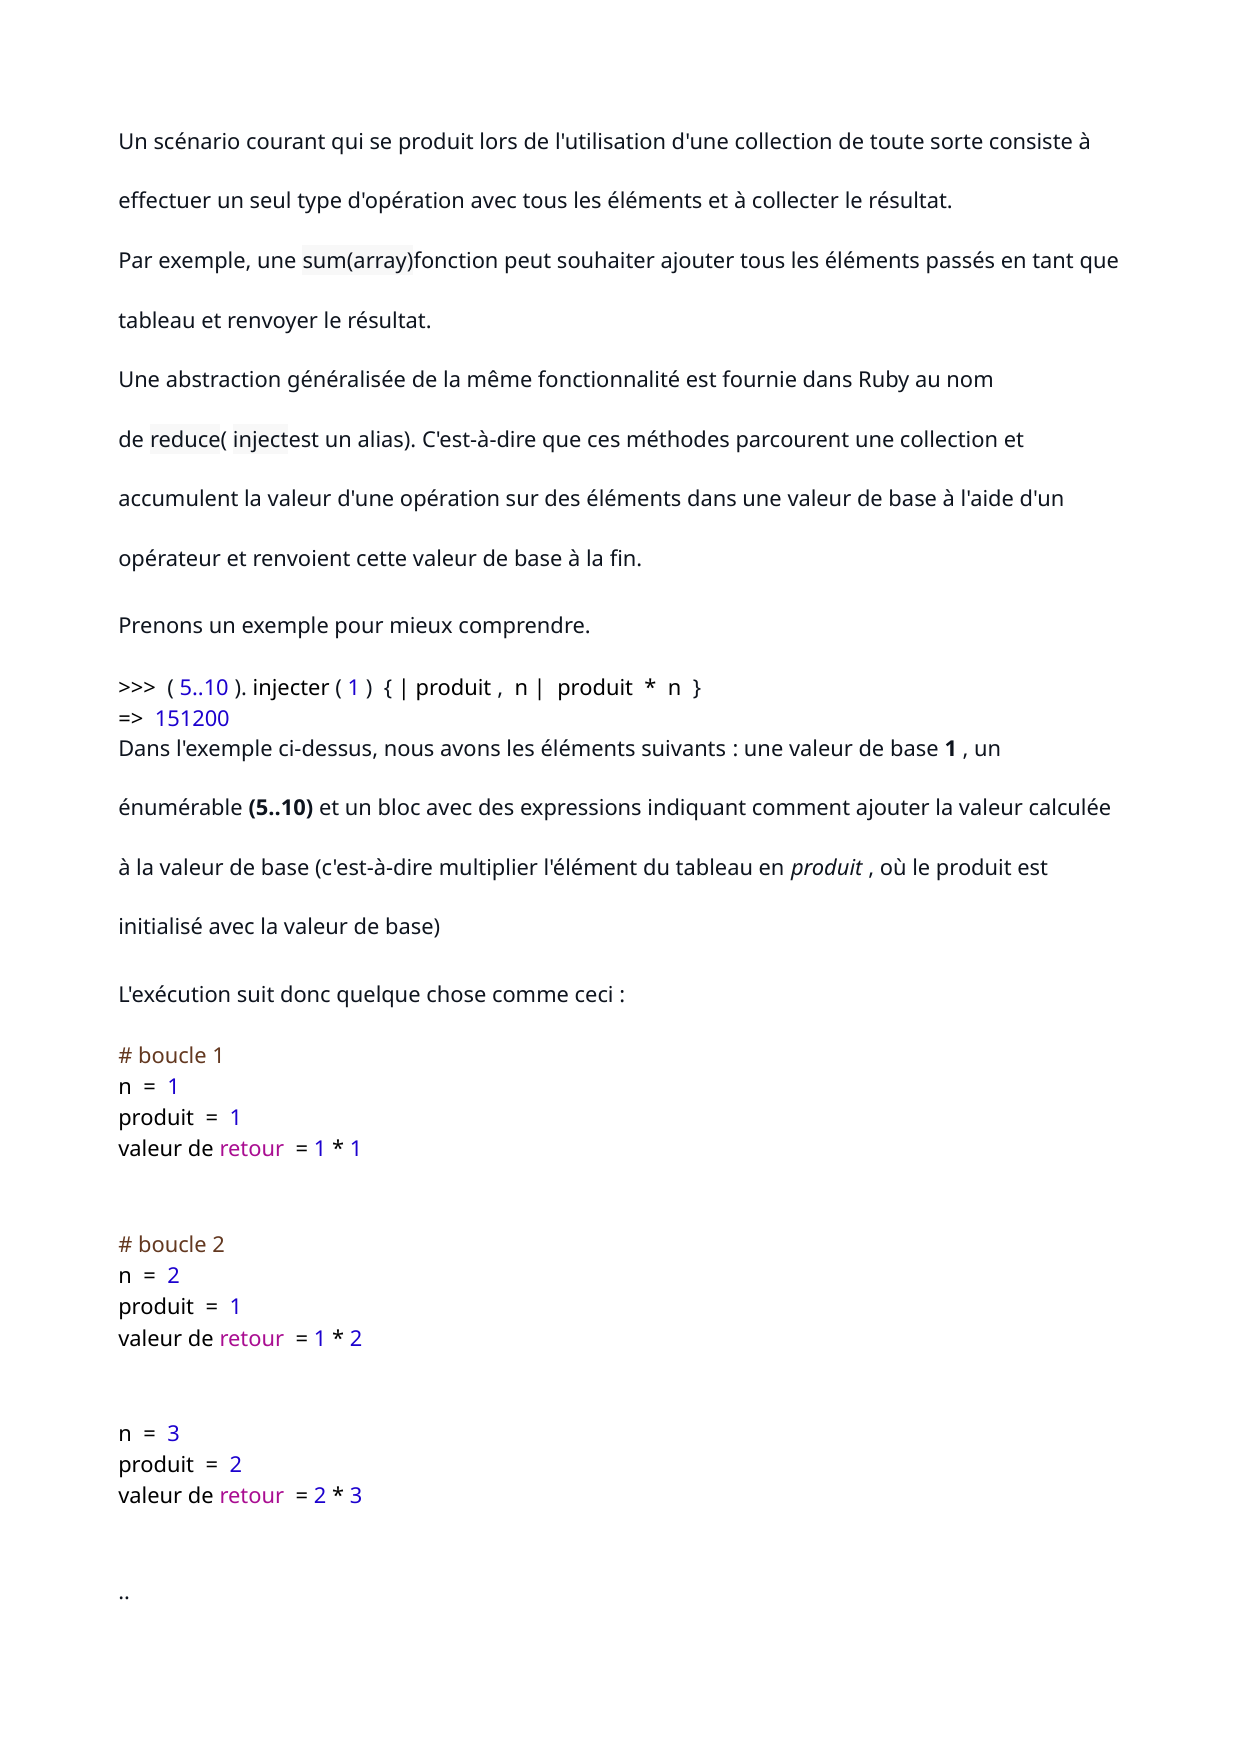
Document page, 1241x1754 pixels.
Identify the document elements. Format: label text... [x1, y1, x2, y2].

text Prenons un exemple pour mieux comprendre. [118, 610, 1122, 640]
text Par exemple, une sum(array)fonction peut souhaiter ajouter tous les éléments passés en tant que tableau et renvoyer le résultat. [118, 245, 1122, 334]
text >>> ( 5..10 ). injecter ( 1 ) { | produit , n | produit * n } [118, 670, 1122, 701]
text produit = 1 [118, 1101, 1122, 1132]
text # boucle 1 [118, 1038, 1122, 1069]
text Dans l'exemple ci-dessus, nous avons les éléments suivants : une valeur de base 1 , un énumérable (5..10) et un bloc avec des expressions indiquant comment ajouter la valeur calculée à la valeur de base (c'est-à-dire multiplier l'élément du tableau en produit , où le produit est initialisé avec la valeur de base) [118, 732, 1122, 941]
text # boucle 2 [118, 1227, 1122, 1258]
text .. [118, 1574, 1122, 1605]
text Une abstraction généralisée de la même fonctionnalité est fournie dans Ruby au nom de reduce( injectest un alias). C'est-à-dire que ces méthodes parcourent une collection et accumulent la valeur d'une opération sur des éléments dans une valeur de base à l'aide d'un opérateur et renvoient cette valeur de base à la fin. [118, 364, 1122, 573]
text valeur de retour = 1 * 2 [118, 1321, 1122, 1352]
text => 151200 [118, 701, 1122, 732]
text produit = 2 [118, 1448, 1122, 1479]
text valeur de retour = 2 * 3 [118, 1479, 1122, 1510]
text produit = 1 [118, 1290, 1122, 1321]
text n = 3 [118, 1416, 1122, 1448]
text Un scénario courant qui se produit lors de l'utilisation d'une collection de toute sorte consiste à effectuer un seul type d'opération avec tous les éléments et à collecter le résultat. [118, 126, 1122, 215]
text n = 2 [118, 1258, 1122, 1290]
text n = 1 [118, 1069, 1122, 1101]
text valeur de retour = 1 * 1 [118, 1132, 1122, 1163]
text L'exécution suit donc quelque chose comme ceci : [118, 979, 1122, 1008]
